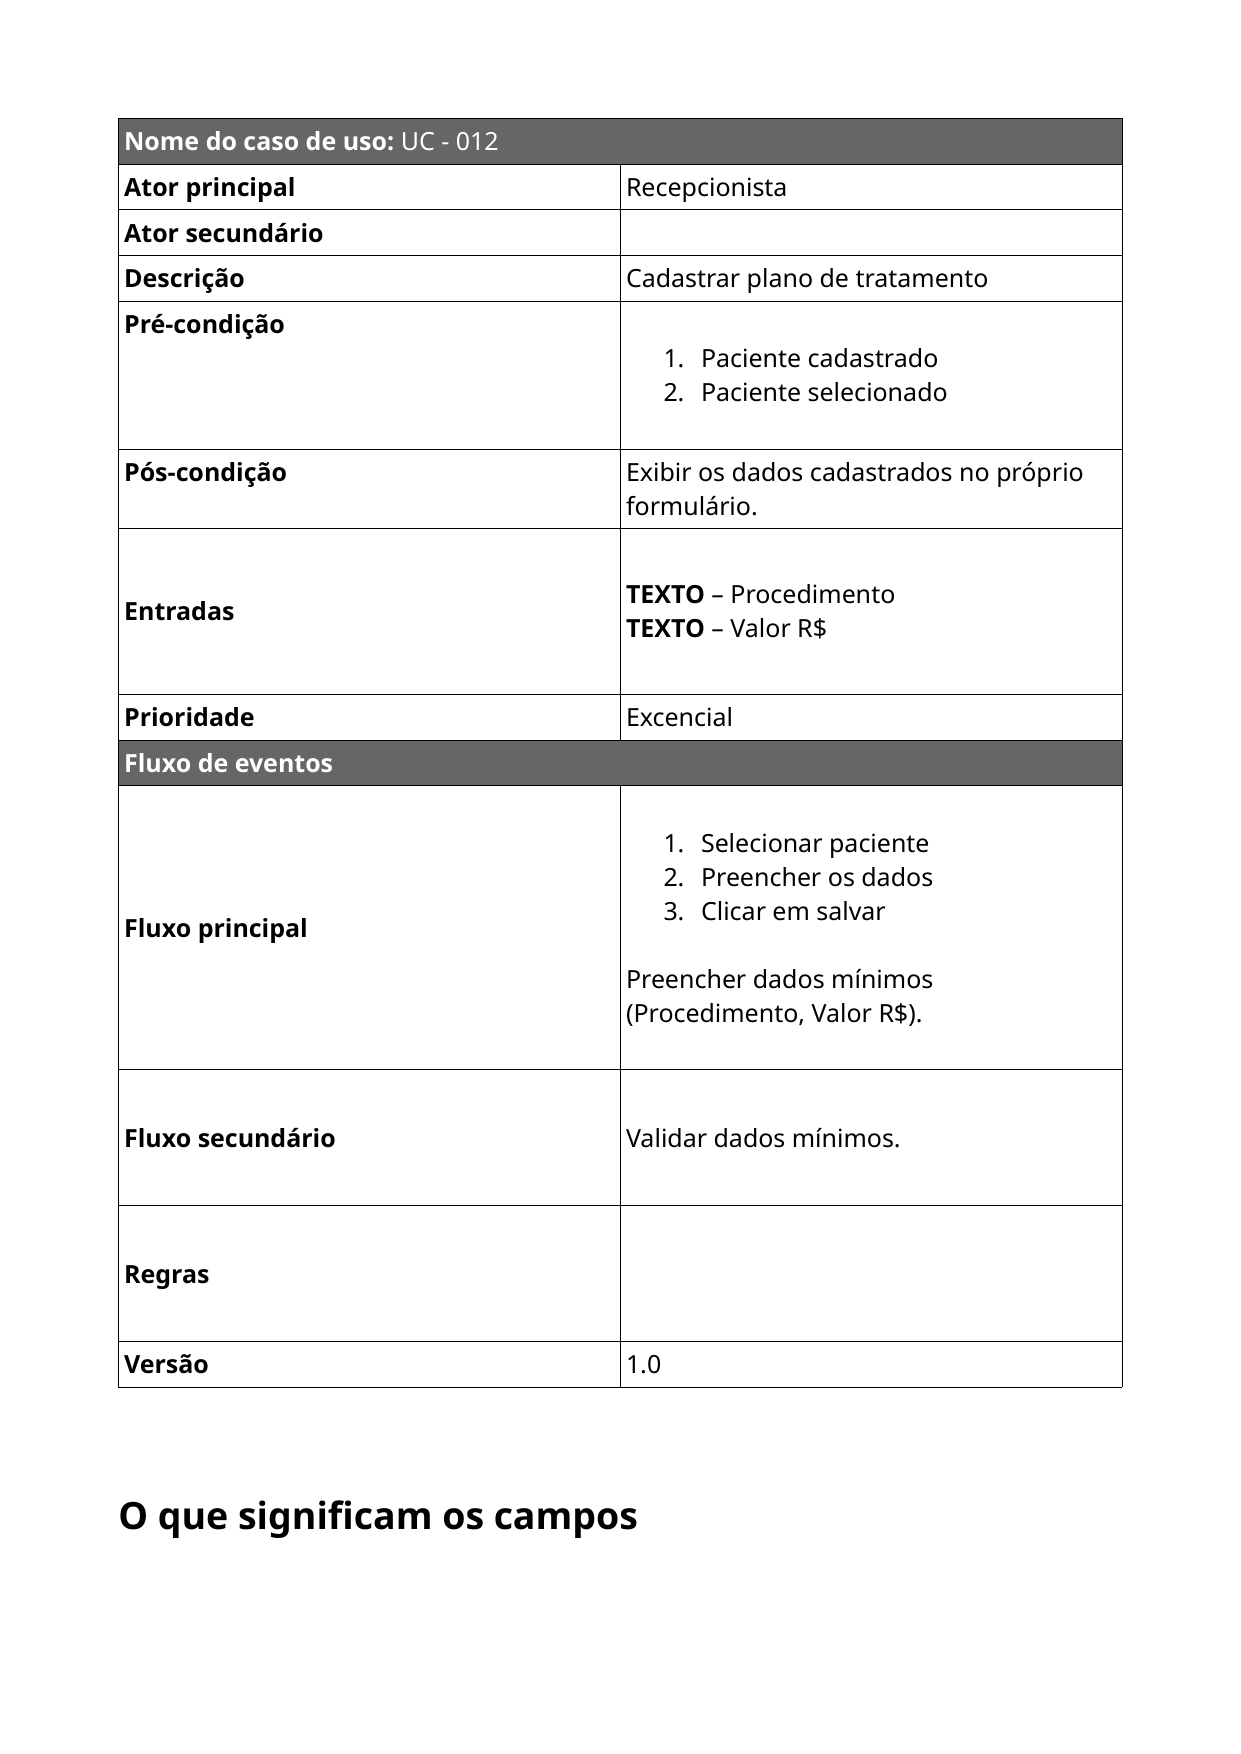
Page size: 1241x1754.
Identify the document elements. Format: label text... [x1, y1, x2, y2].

table_cell Exibir os dados cadastrados no próprio formulário. [621, 450, 1122, 528]
table_cell Fluxo principal [119, 786, 620, 1069]
table_cell Ator principal [119, 165, 620, 209]
table_cell Excencial [621, 695, 1122, 740]
table_cell Pré-condição [119, 302, 620, 448]
table_cell Paciente cadastrado Paciente selecionado [621, 302, 1122, 448]
table_cell Selecionar paciente Preencher os dados Clicar em salvar Preencher dados mínimos (Procedimento, Valor R$). [621, 786, 1122, 1069]
table_cell Cadastrar plano de tratamento [621, 256, 1122, 301]
table_cell TEXTO – Procedimento TEXTO – Valor R$ [621, 529, 1122, 694]
table_cell Pós-condição [119, 450, 620, 528]
table_cell Ator secundário [119, 210, 620, 255]
text O que significam os campos [118, 1489, 1122, 1540]
table_cell [621, 1206, 1122, 1341]
table_cell Fluxo secundário [119, 1070, 620, 1205]
table_cell Descrição [119, 256, 620, 301]
table_header Nome do caso de uso: UC - 012 [119, 119, 1122, 164]
table_cell [621, 210, 1122, 255]
table_cell Recepcionista [621, 165, 1122, 209]
table_cell Fluxo de eventos [119, 741, 1122, 785]
table_cell Versão [119, 1342, 620, 1387]
table_cell Prioridade [119, 695, 620, 740]
table_cell Regras [119, 1206, 620, 1341]
table_cell 1.0 [621, 1342, 1122, 1387]
table_cell Entradas [119, 529, 620, 694]
table_cell Validar dados mínimos. [621, 1070, 1122, 1205]
